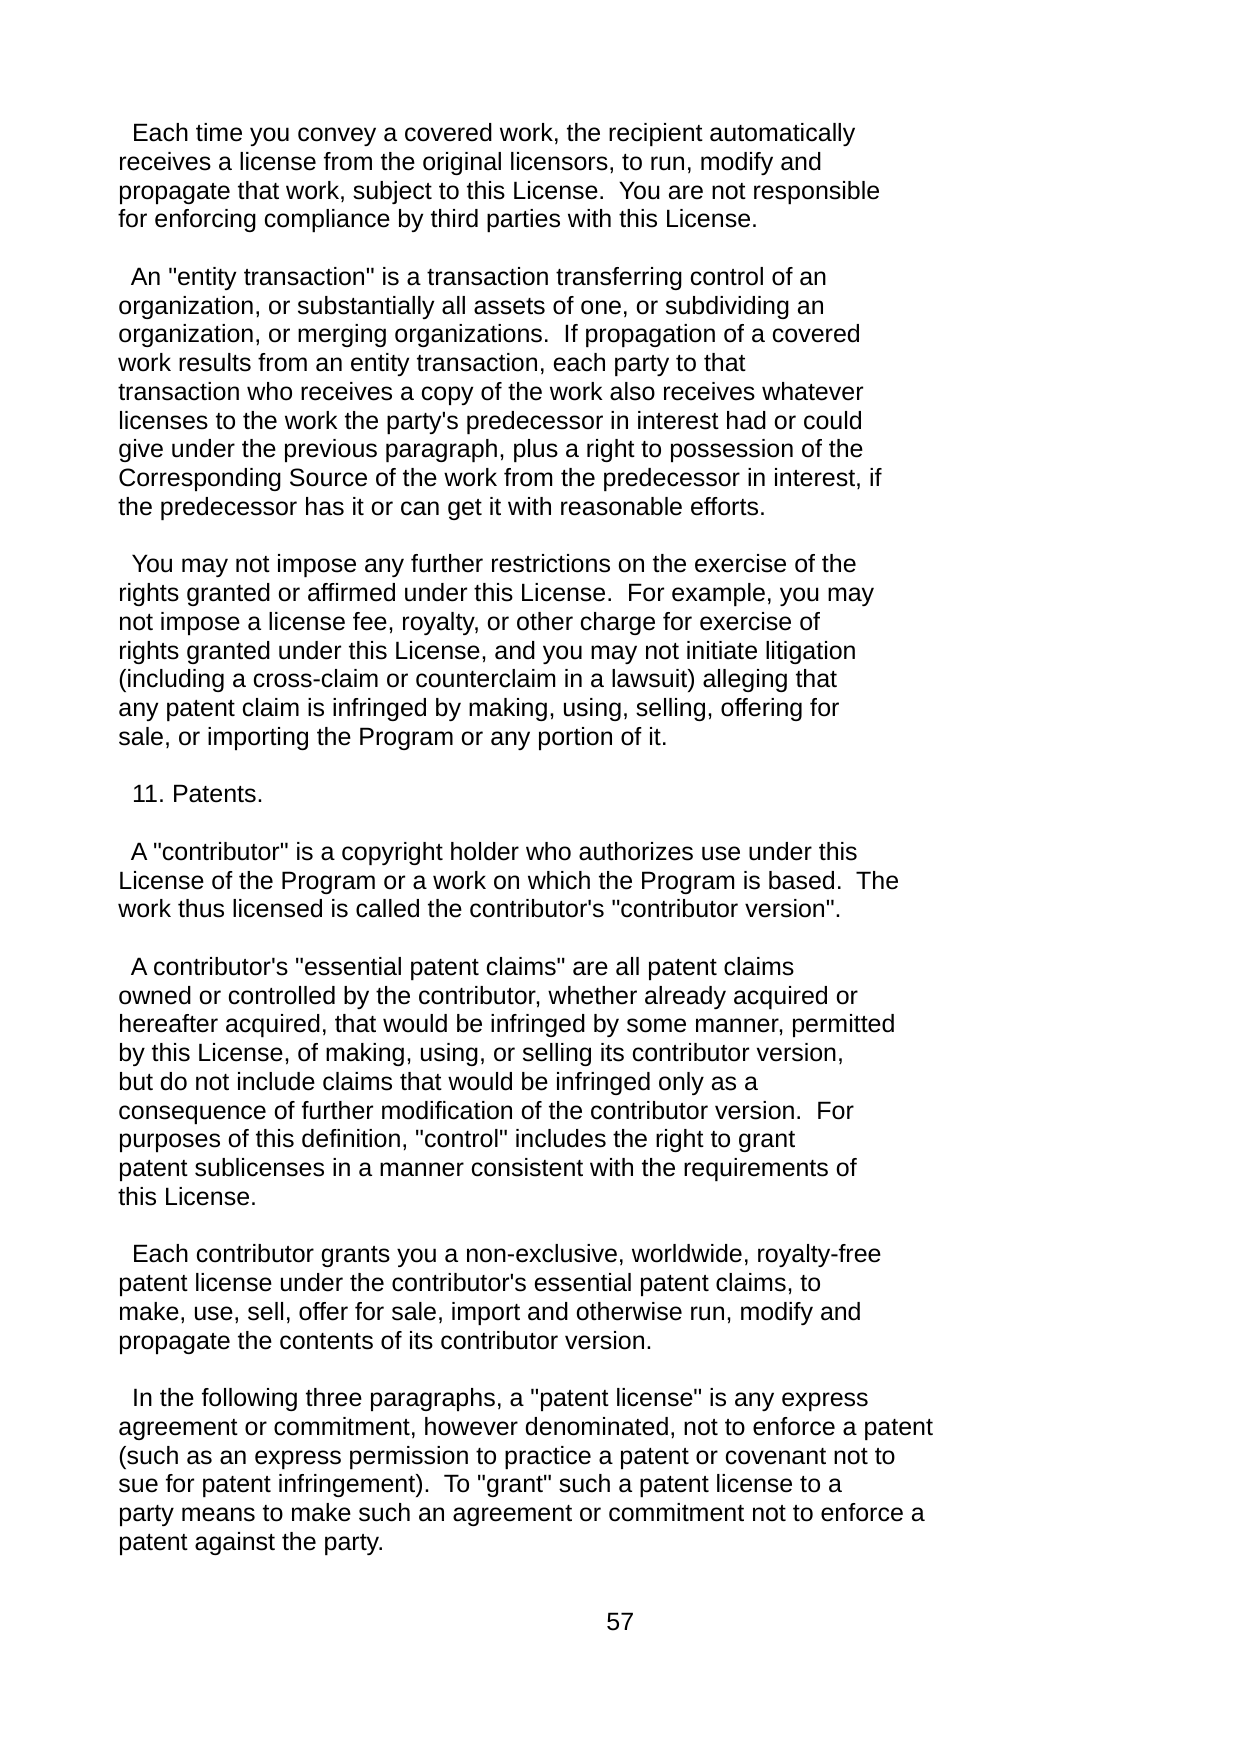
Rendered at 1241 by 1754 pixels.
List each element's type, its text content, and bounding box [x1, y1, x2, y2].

text patent license under the contributor's essential patent claims, to [118, 1268, 1122, 1297]
text consequence of further modification of the contributor version. For [118, 1096, 1122, 1124]
text licenses to the work the party's predecessor in interest had or could [118, 406, 1122, 434]
text In the following three paragraphs, a "patent license" is any express [118, 1383, 1122, 1412]
text receives a license from the original licensors, to run, modify and [118, 147, 1122, 176]
text A "contributor" is a copyright holder who authorizes use under this [118, 837, 1122, 866]
text but do not include claims that would be infringed only as a [118, 1067, 1122, 1096]
text propagate that work, subject to this License. You are not responsible [118, 176, 1122, 204]
text organization, or merging organizations. If propagation of a covered [118, 319, 1122, 348]
text sue for patent infringement). To "grant" such a patent license to a [118, 1469, 1122, 1498]
text not impose a license fee, royalty, or other charge for exercise of [118, 607, 1122, 636]
text You may not impose any further restrictions on the exercise of the [118, 549, 1122, 578]
text work results from an entity transaction, each party to that [118, 348, 1122, 377]
text transaction who receives a copy of the work also receives whatever [118, 377, 1122, 406]
text organization, or substantially all assets of one, or subdividing an [118, 291, 1122, 319]
text (including a cross-claim or counterclaim in a lawsuit) alleging that [118, 664, 1122, 693]
text (such as an express permission to practice a patent or covenant not to [118, 1441, 1122, 1469]
text rights granted under this License, and you may not initiate litigation [118, 636, 1122, 664]
text for enforcing compliance by third parties with this License. [118, 204, 1122, 233]
text Each contributor grants you a non-exclusive, worldwide, royalty-free [118, 1239, 1122, 1268]
text the predecessor has it or can get it with reasonable efforts. [118, 492, 1122, 521]
text purposes of this definition, "control" includes the right to grant [118, 1124, 1122, 1153]
text sale, or importing the Program or any portion of it. [118, 722, 1122, 751]
text make, use, sell, offer for sale, import and otherwise run, modify and [118, 1297, 1122, 1326]
text party means to make such an agreement or commitment not to enforce a [118, 1498, 1122, 1527]
text Each time you convey a covered work, the recipient automatically [118, 118, 1122, 147]
text 11. Patents. [118, 779, 1122, 808]
text by this License, of making, using, or selling its contributor version, [118, 1038, 1122, 1067]
text Corresponding Source of the work from the predecessor in interest, if [118, 463, 1122, 492]
text agreement or commitment, however denominated, not to enforce a patent [118, 1412, 1122, 1441]
text patent sublicenses in a manner consistent with the requirements of [118, 1153, 1122, 1182]
text License of the Program or a work on which the Program is based. The [118, 866, 1122, 894]
text hereafter acquired, that would be infringed by some manner, permitted [118, 1009, 1122, 1038]
text this License. [118, 1182, 1122, 1211]
text rights granted or affirmed under this License. For example, you may [118, 578, 1122, 607]
text An "entity transaction" is a transaction transferring control of an [118, 262, 1122, 291]
text propagate the contents of its contributor version. [118, 1326, 1122, 1354]
text work thus licensed is called the contributor's "contributor version". [118, 894, 1122, 923]
text owned or controlled by the contributor, whether already acquired or [118, 981, 1122, 1009]
text give under the previous paragraph, plus a right to possession of the [118, 434, 1122, 463]
text patent against the party. [118, 1527, 1122, 1556]
text any patent claim is infringed by making, using, selling, offering for [118, 693, 1122, 722]
text A contributor's "essential patent claims" are all patent claims [118, 952, 1122, 981]
